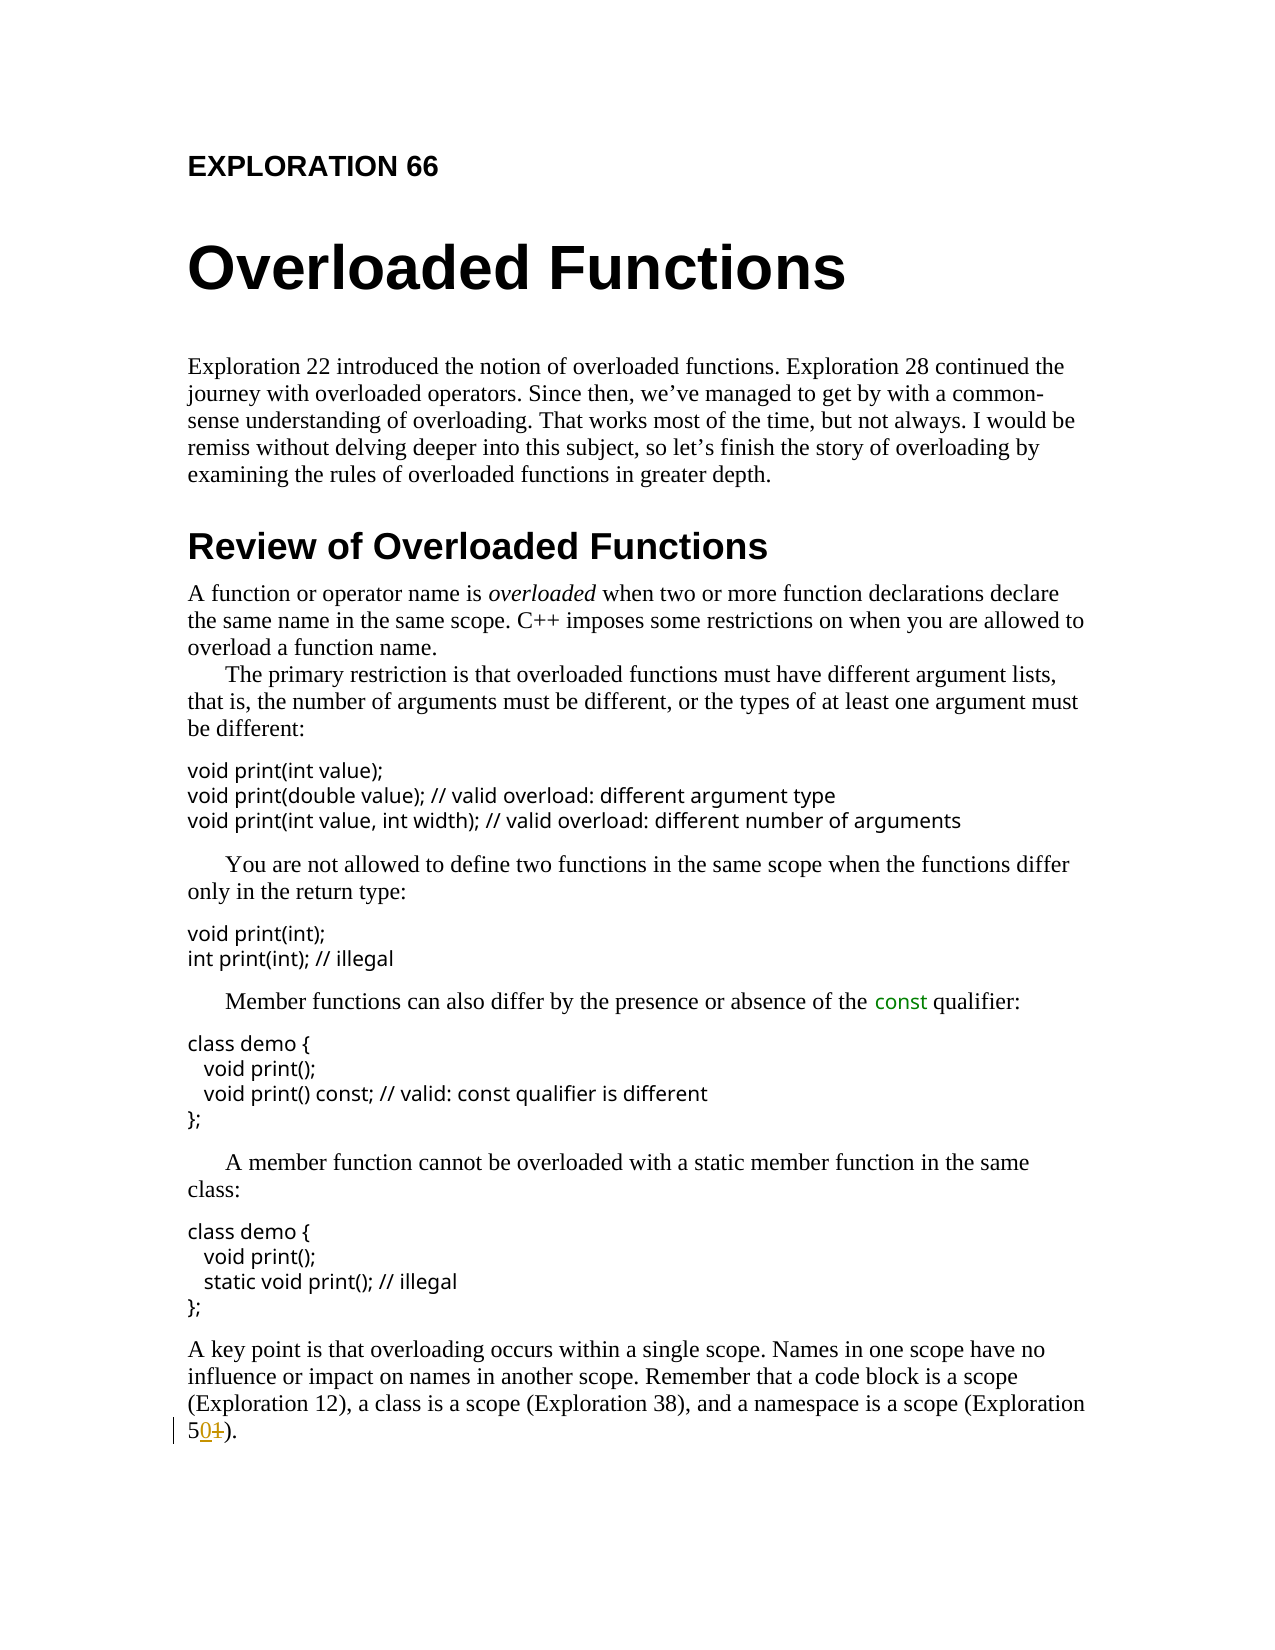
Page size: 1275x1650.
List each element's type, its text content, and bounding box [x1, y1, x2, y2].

text void print(); [187, 1244, 1072, 1269]
text }; [187, 1294, 1072, 1319]
text void print(double value); // valid overload: different argument type [187, 784, 1072, 809]
text void print(int value); [187, 759, 1072, 784]
text class demo { [187, 1219, 1072, 1244]
text You are not allowed to define two functions in the same scope when the functions differ only in the return type: [187, 851, 1087, 905]
text void print() const; // valid: const qualifier is different [187, 1082, 1072, 1107]
text int print(int); // illegal [187, 946, 1072, 971]
text A member function cannot be overloaded with a static member function in the same class: [187, 1148, 1087, 1203]
text Exploration 66 [187, 150, 1087, 183]
text Member functions can also differ by the presence or absence of the const qualifier: [187, 988, 1087, 1015]
text void print(); [187, 1057, 1072, 1082]
title Overloaded Functions [187, 233, 1087, 302]
text void print(int); [187, 921, 1072, 946]
text void print(int value, int width); // valid overload: different number of arguments [187, 809, 1072, 834]
text The primary restriction is that overloaded functions must have different argument lists, that is, the number of arguments must be different, or the types of at least one argument must be different: [187, 661, 1087, 742]
text }; [187, 1107, 1072, 1132]
subtitle Review of Overloaded Functions [187, 525, 1087, 567]
text static void print(); // illegal [187, 1269, 1072, 1294]
text A key point is that overloading occurs within a single scope. Names in one scope have no influence or impact on names in another scope. Remember that a code block is a scope (Exploration 12), a class is a scope (Exploration 38), and a namespace is a scope (Exploration 50). [187, 1336, 1087, 1444]
text A function or operator name is overloaded when two or more function declarations declare the same name in the same scope. C++ imposes some restrictions on when you are allowed to overload a function name. [187, 580, 1087, 661]
text Exploration 22 introduced the notion of overloaded functions. Exploration 28 continued the journey with overloaded operators. Since then, we’ve managed to get by with a common-sense understanding of overloading. That works most of the time, but not always. I would be remiss without delving deeper into this subject, so let’s finish the story of overloading by examining the rules of overloaded functions in greater depth. [187, 352, 1087, 488]
text class demo { [187, 1032, 1072, 1057]
